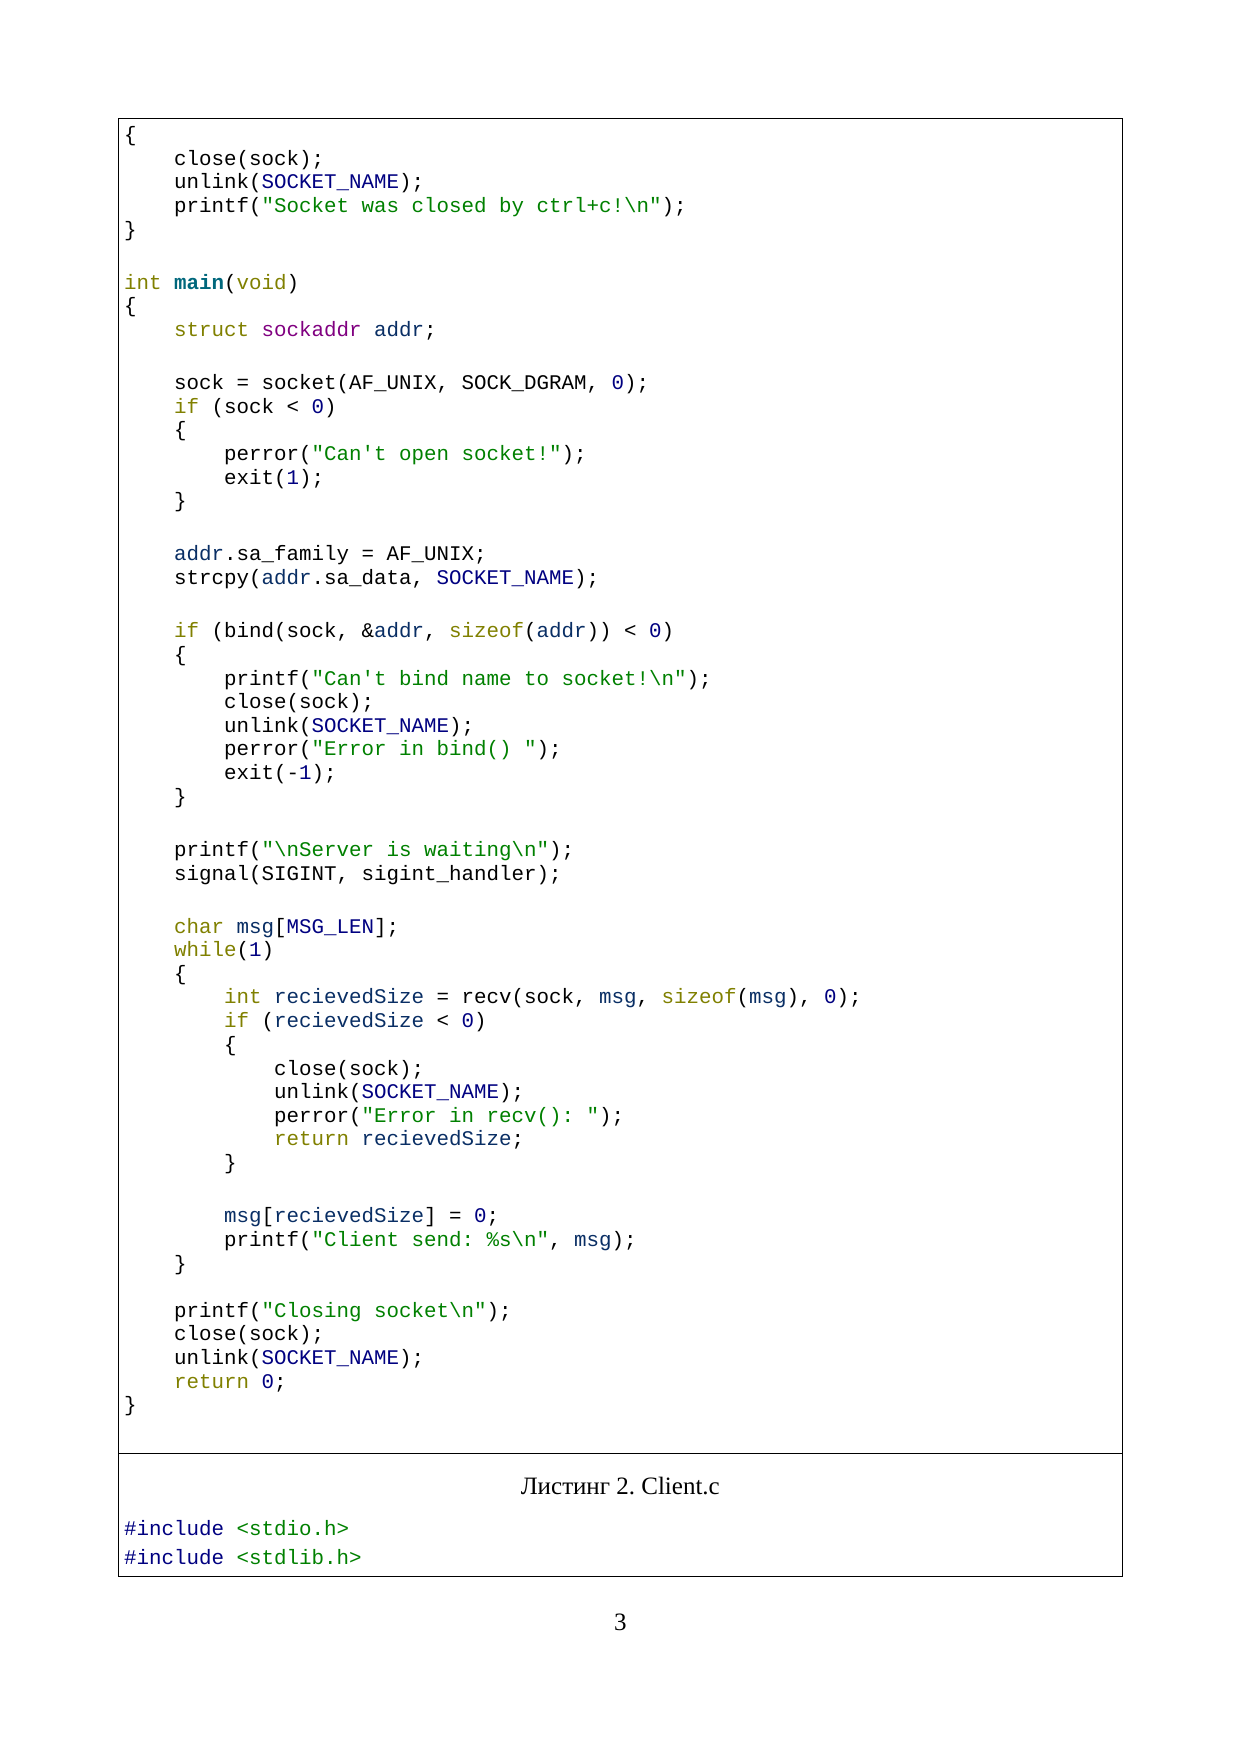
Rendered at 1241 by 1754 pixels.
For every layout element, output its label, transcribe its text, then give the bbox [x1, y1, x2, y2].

table_cell Листинг 2. Client.c #include <stdio.h> #include <stdlib.h> [119, 1454, 1122, 1576]
table_header { close(sock); unlink(SOCKET_NAME); printf("Socket was closed by ctrl+c!\n"); } int main(void) { struct sockaddr addr; sock = socket(AF_UNIX, SOCK_DGRAM, 0); if (sock < 0) { perror("Can't open socket!"); exit(1); } addr.sa_family = AF_UNIX; strcpy(addr.sa_data, SOCKET_NAME); if (bind(sock, &addr, sizeof(addr)) < 0) { printf("Can't bind name to socket!\n"); close(sock); unlink(SOCKET_NAME); perror("Error in bind() "); exit(-1); } printf("\nServer is waiting\n"); signal(SIGINT, sigint_handler); char msg[MSG_LEN]; while(1) { int recievedSize = recv(sock, msg, sizeof(msg), 0); if (recievedSize < 0) { close(sock); unlink(SOCKET_NAME); perror("Error in recv(): "); return recievedSize; } msg[recievedSize] = 0; printf("Client send: %s\n", msg); } printf("Closing socket\n"); close(sock); unlink(SOCKET_NAME); return 0; } [119, 119, 1122, 1453]
